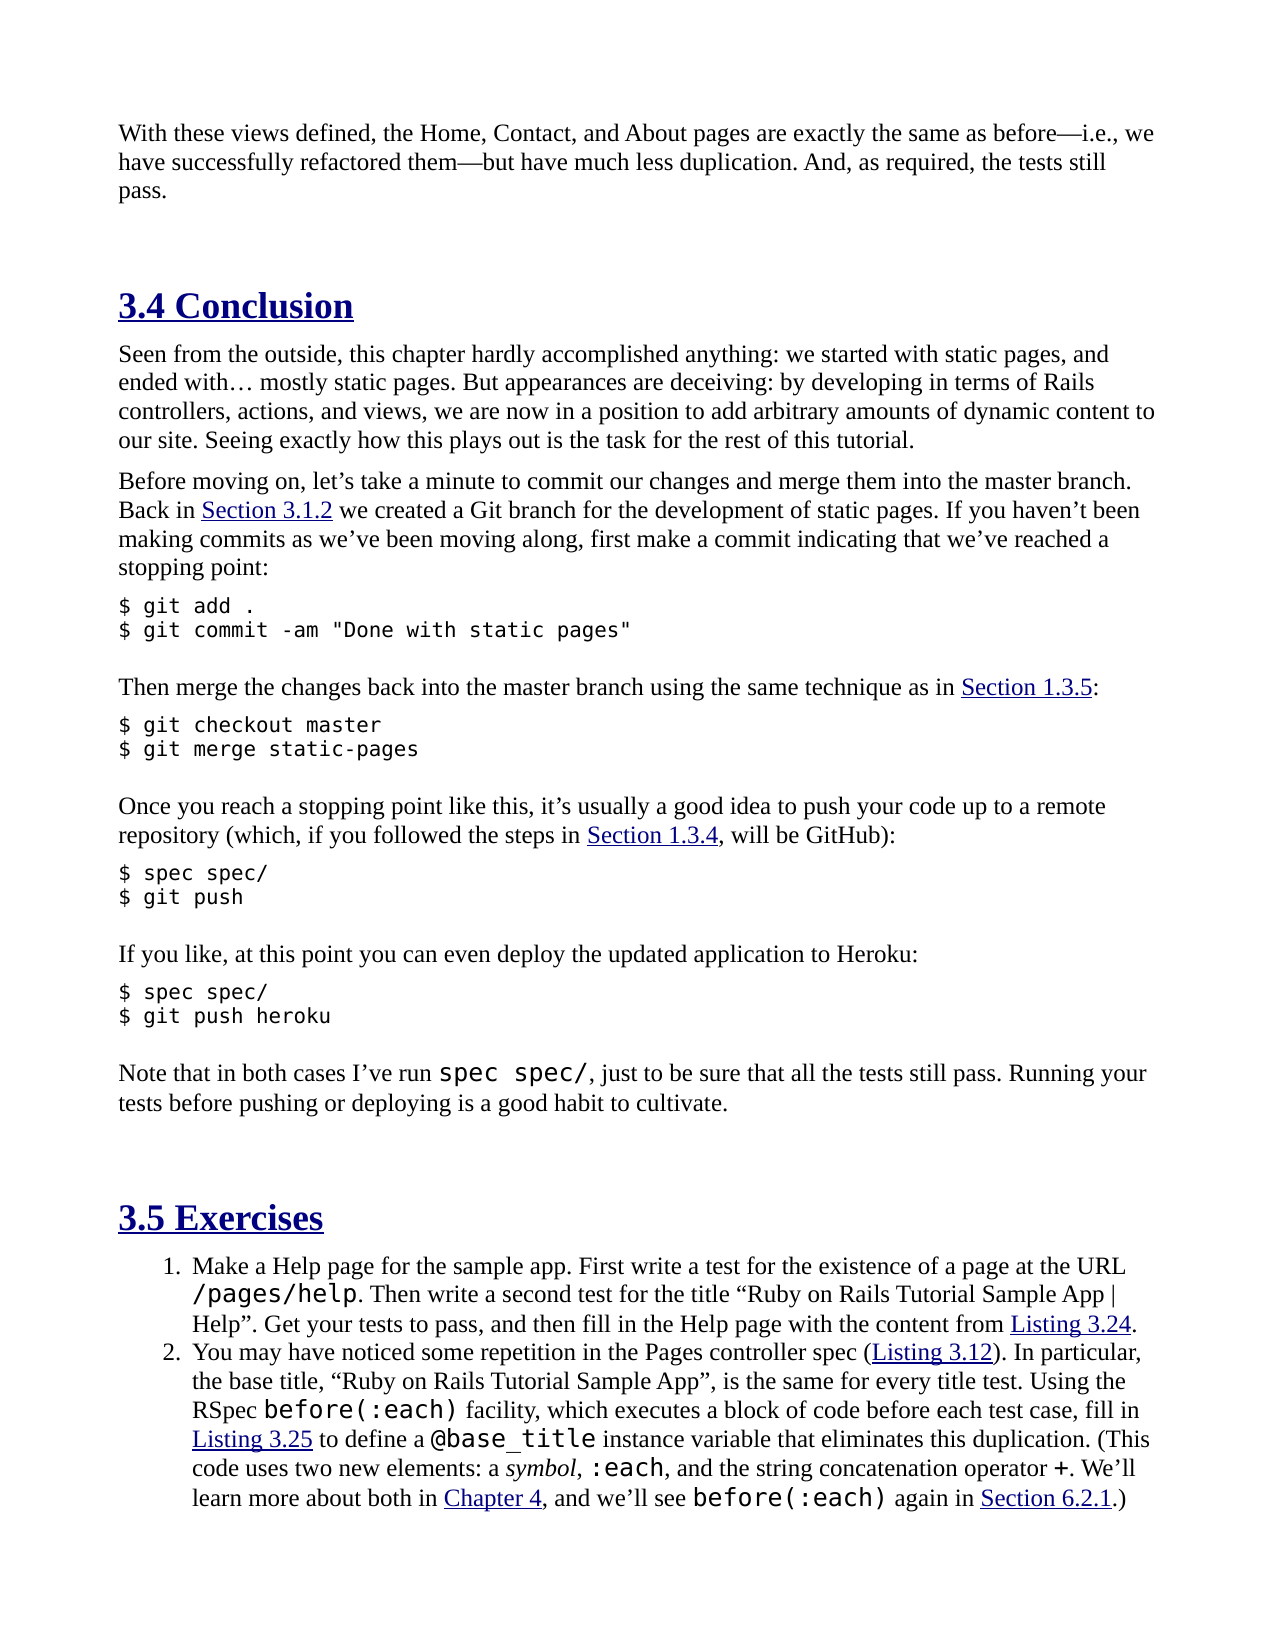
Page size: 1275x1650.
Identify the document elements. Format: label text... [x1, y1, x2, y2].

text $ spec spec/ [118, 980, 1157, 1004]
text $ git push heroku [118, 1004, 1157, 1029]
text $ git checkout master [118, 713, 1157, 737]
list You may have noticed some repetition in the Pages controller spec (Listing 3.12). In particular, the base title, “Ruby on Rails Tutorial Sample App”, is the same for every title test. Using the RSpec before(:each) facility, which executes a block of code before each test case, fill in Listing 3.25 to define a @base_title instance variable that eliminates this duplication. (This code uses two new elements: a symbol, :each, and the string concatenation operator +. We’ll learn more about both in Chapter 4, and we’ll see before(:each) again in Section 6.2.1.) [162, 1337, 1157, 1512]
text Then merge the changes back into the master branch using the same technique as in Section 1.3.5: [118, 672, 1157, 701]
text $ git commit -am "Done with static pages" [118, 618, 1157, 642]
text $ spec spec/ [118, 861, 1157, 885]
text Before moving on, let’s take a minute to commit our changes and merge them into the master branch. Back in Section 3.1.2 we created a Git branch for the development of static pages. If you haven’t been making commits as we’ve been moving along, first make a commit indicating that we’ve reached a stopping point: [118, 466, 1157, 581]
text If you like, at this point you can even deploy the updated application to Heroku: [118, 939, 1157, 968]
subtitle 3.5 Exercises [118, 1195, 1157, 1238]
text Note that in both cases I’ve run spec spec/, just to be sure that all the tests still pass. Running your tests before pushing or deploying is a good habit to cultivate. [118, 1058, 1157, 1116]
text $ git merge static-pages [118, 737, 1157, 762]
text Once you reach a stopping point like this, it’s usually a good idea to push your code up to a remote repository (which, if you followed the steps in Section 1.3.4, will be GitHub): [118, 791, 1157, 848]
subtitle 3.4 Conclusion [118, 283, 1157, 326]
text With these views defined, the Home, Contact, and About pages are exactly the same as before—i.e., we have successfully refactored them—but have much less duplication. And, as required, the tests still pass. [118, 118, 1157, 204]
text Seen from the outside, this chapter hardly accomplished anything: we started with static pages, and ended with… mostly static pages. But appearances are deceiving: by developing in terms of Rails controllers, actions, and views, we are now in a position to add arbitrary amounts of dynamic content to our site. Seeing exactly how this plays out is the task for the rest of this tutorial. [118, 339, 1157, 454]
text $ git add . [118, 594, 1157, 618]
text $ git push [118, 885, 1157, 909]
list Make a Help page for the sample app. First write a test for the existence of a page at the URL /pages/help. Then write a second test for the title “Ruby on Rails Tutorial Sample App | Help”. Get your tests to pass, and then fill in the Help page with the content from Listing 3.24. [162, 1251, 1157, 1337]
